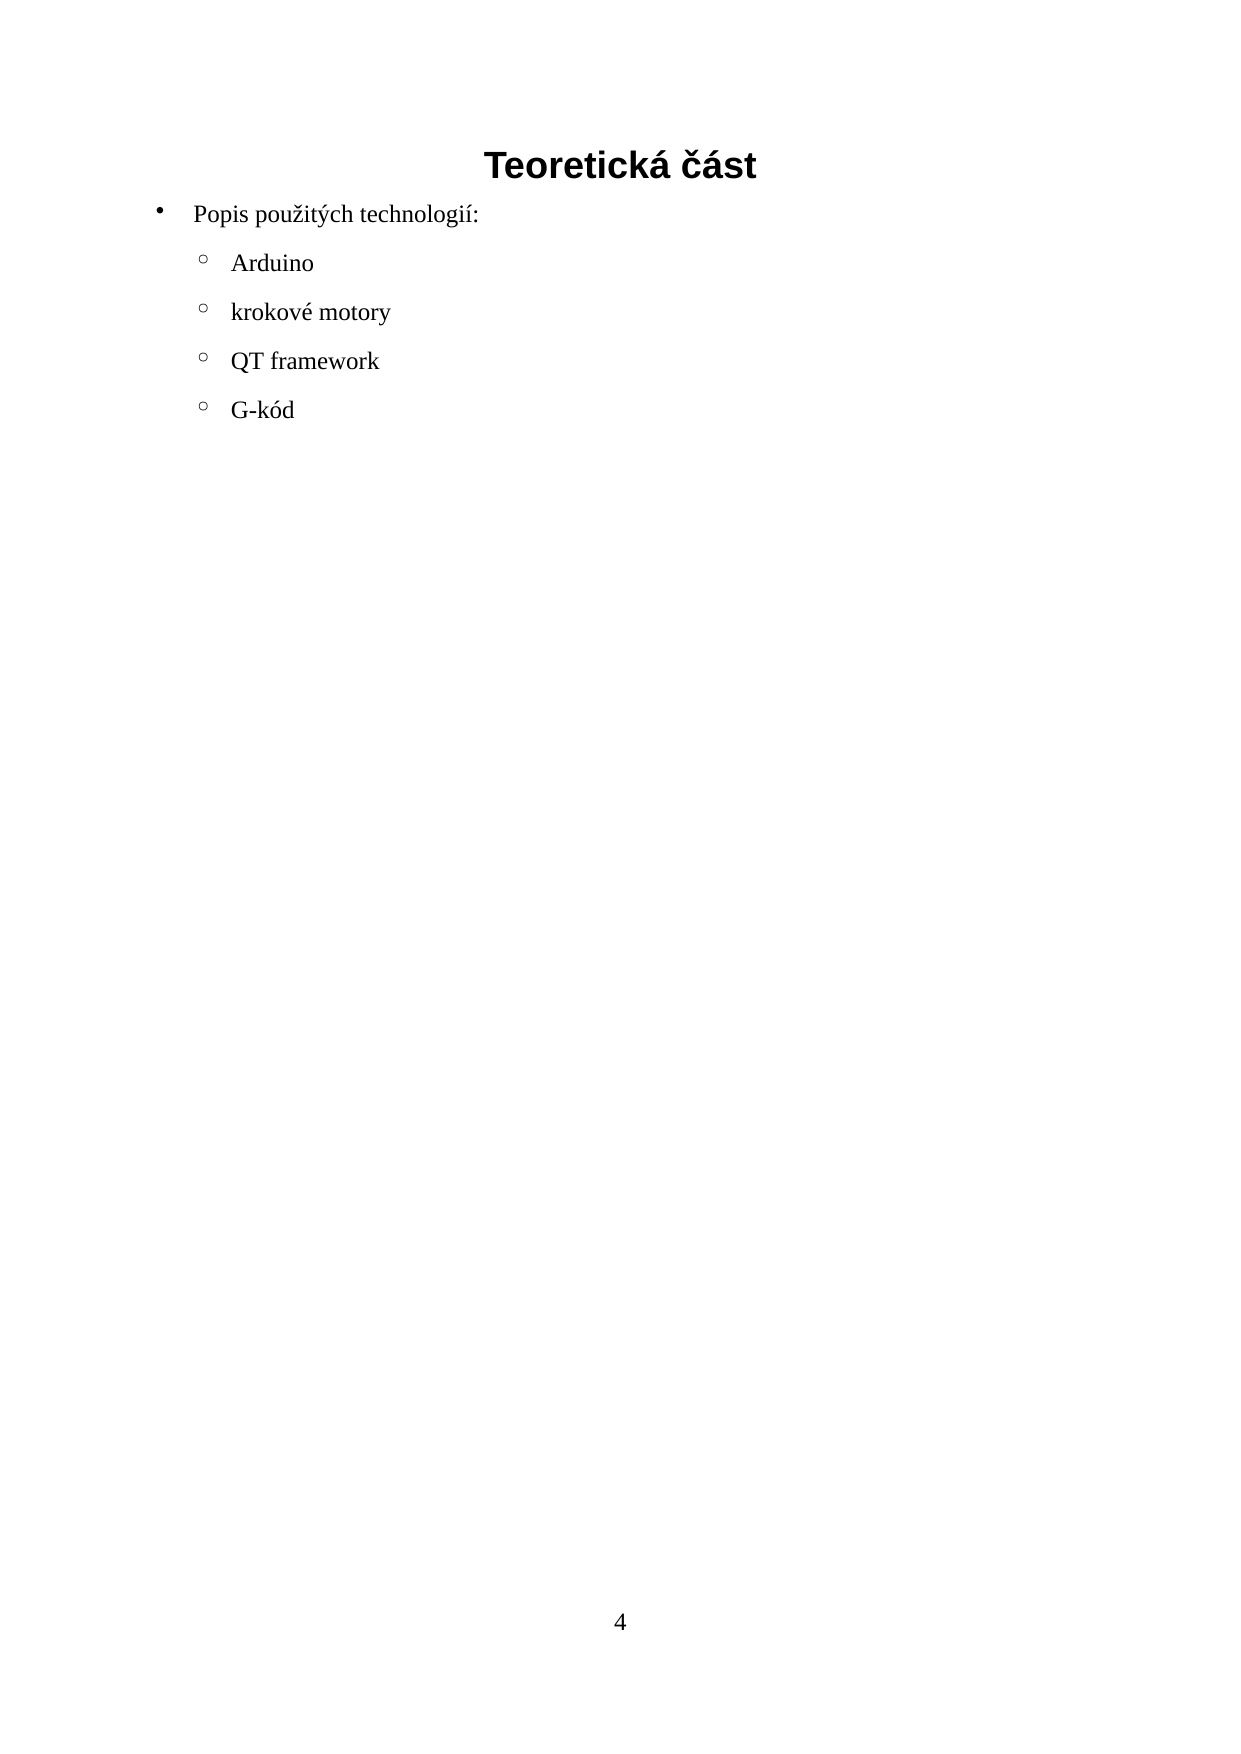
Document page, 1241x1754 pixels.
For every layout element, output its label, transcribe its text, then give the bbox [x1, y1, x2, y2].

list Popis použitých technologií: [156, 199, 1122, 228]
list QT framework [193, 346, 1122, 375]
subtitle Teoretická část [118, 143, 1122, 187]
list Arduino [193, 248, 1122, 277]
list G-kód [193, 396, 1122, 424]
list krokové motory [193, 297, 1122, 326]
